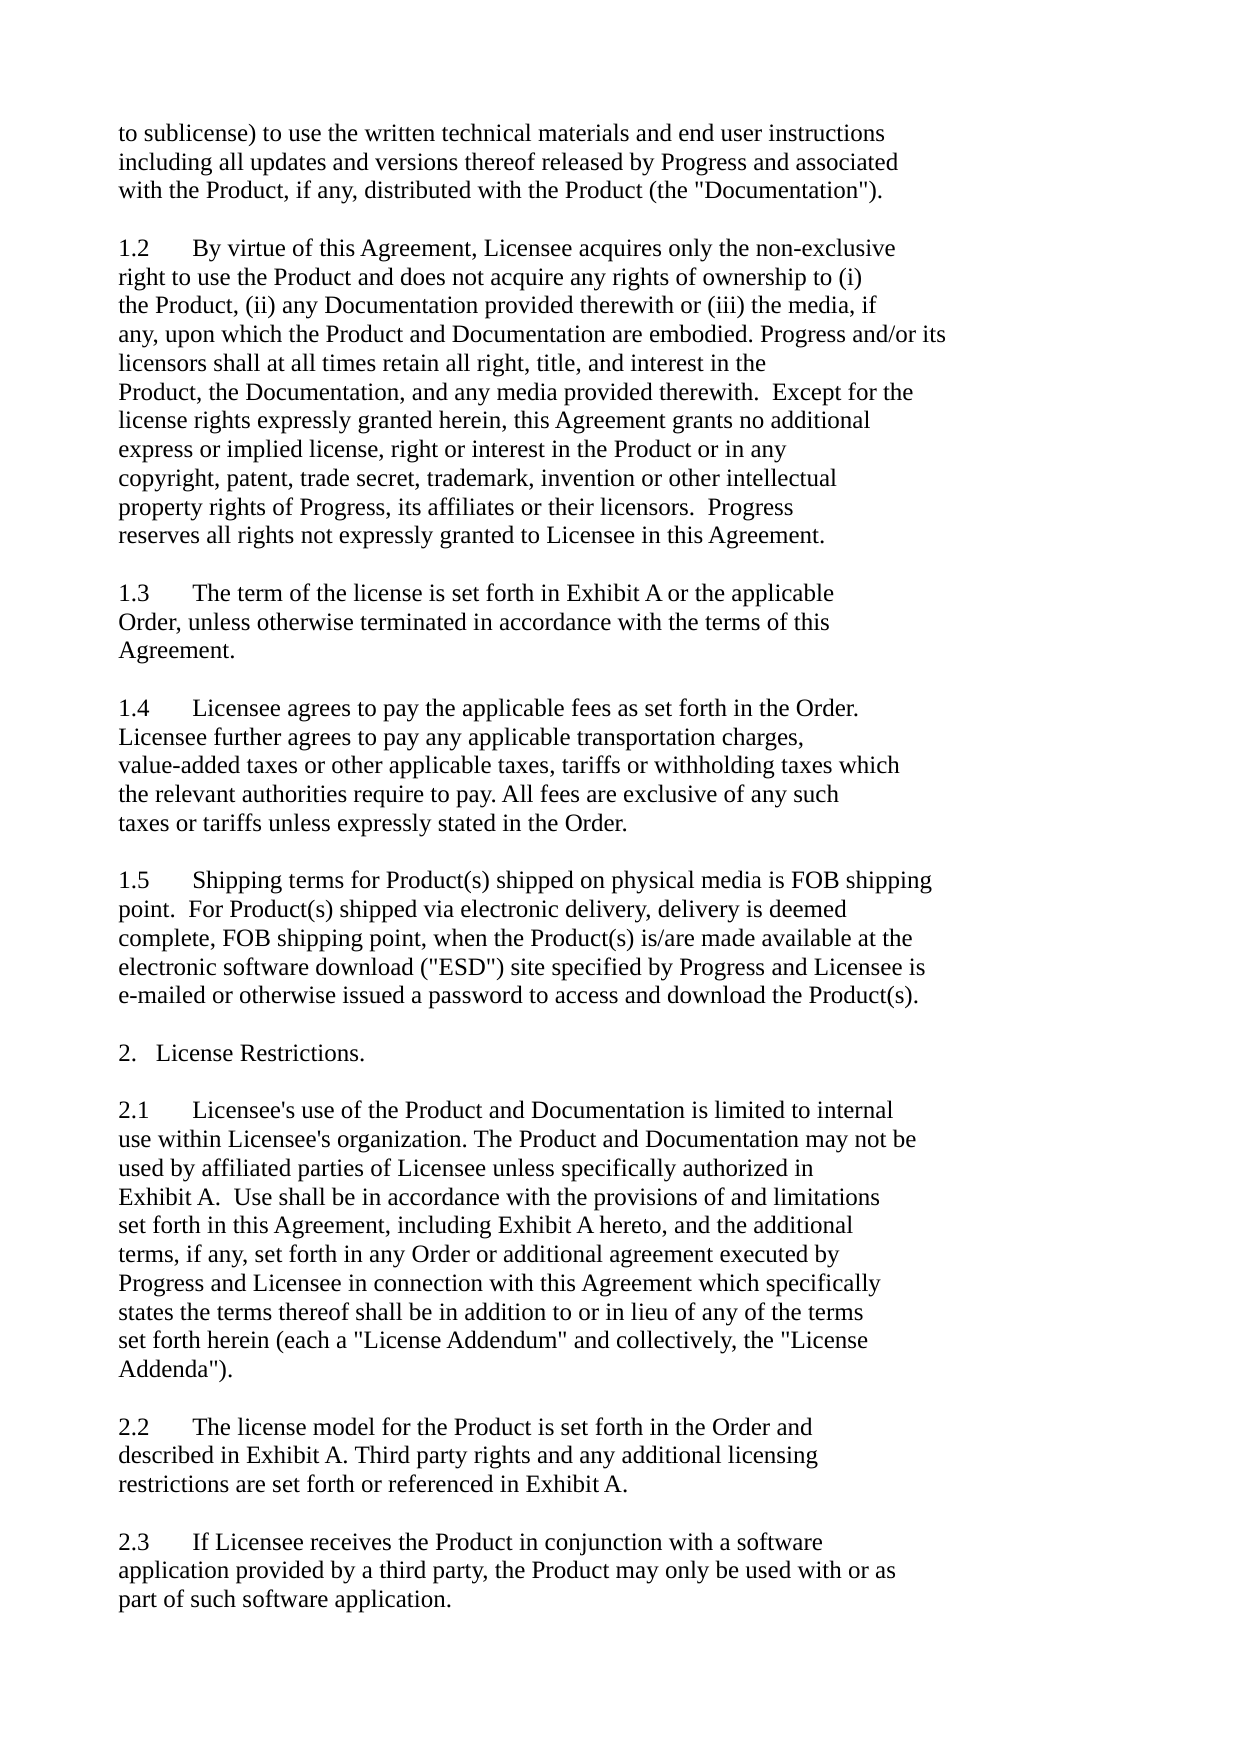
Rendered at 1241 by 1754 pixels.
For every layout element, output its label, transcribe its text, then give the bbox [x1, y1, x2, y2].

text license rights expressly granted herein, this Agreement grants no additional [118, 406, 1122, 434]
text 1.3 The term of the license is set forth in Exhibit A or the applicable [118, 578, 1122, 607]
text electronic software download ("ESD") site specified by Progress and Licensee is [118, 952, 1122, 981]
text restrictions are set forth or referenced in Exhibit A. [118, 1469, 1122, 1498]
text including all updates and versions thereof released by Progress and associated [118, 147, 1122, 176]
text 1.5 Shipping terms for Product(s) shipped on physical media is FOB shipping [118, 866, 1122, 894]
text 1.4 Licensee agrees to pay the applicable fees as set forth in the Order. [118, 693, 1122, 722]
text 2.2 The license model for the Product is set forth in the Order and [118, 1412, 1122, 1441]
text the relevant authorities require to pay. All fees are exclusive of any such [118, 779, 1122, 808]
text Order, unless otherwise terminated in accordance with the terms of this [118, 607, 1122, 636]
text complete, FOB shipping point, when the Product(s) is/are made available at the [118, 923, 1122, 952]
text states the terms thereof shall be in addition to or in lieu of any of the terms [118, 1297, 1122, 1326]
text part of such software application. [118, 1584, 1122, 1613]
text Progress and Licensee in connection with this Agreement which specifically [118, 1268, 1122, 1297]
text with the Product, if any, distributed with the Product (the "Documentation"). [118, 176, 1122, 204]
text value-added taxes or other applicable taxes, tariffs or withholding taxes which [118, 751, 1122, 779]
text set forth in this Agreement, including Exhibit A hereto, and the additional [118, 1211, 1122, 1239]
text reserves all rights not expressly granted to Licensee in this Agreement. [118, 521, 1122, 549]
text right to use the Product and does not acquire any rights of ownership to (i) [118, 262, 1122, 291]
text 2. License Restrictions. [118, 1038, 1122, 1067]
text to sublicense) to use the written technical materials and end user instructions [118, 118, 1122, 147]
text 2.3 If Licensee receives the Product in conjunction with a software [118, 1527, 1122, 1556]
text Licensee further agrees to pay any applicable transportation charges, [118, 722, 1122, 751]
text taxes or tariffs unless expressly stated in the Order. [118, 808, 1122, 837]
text copyright, patent, trade secret, trademark, invention or other intellectual [118, 463, 1122, 492]
text terms, if any, set forth in any Order or additional agreement executed by [118, 1239, 1122, 1268]
text use within Licensee's organization. The Product and Documentation may not be [118, 1124, 1122, 1153]
text e-mailed or otherwise issued a password to access and download the Product(s). [118, 981, 1122, 1009]
text 2.1 Licensee's use of the Product and Documentation is limited to internal [118, 1096, 1122, 1124]
text set forth herein (each a "License Addendum" and collectively, the "License [118, 1326, 1122, 1354]
text described in Exhibit A. Third party rights and any additional licensing [118, 1441, 1122, 1469]
text any, upon which the Product and Documentation are embodied. Progress and/or its [118, 319, 1122, 348]
text express or implied license, right or interest in the Product or in any [118, 434, 1122, 463]
text Agreement. [118, 636, 1122, 664]
text application provided by a third party, the Product may only be used with or as [118, 1556, 1122, 1584]
text the Product, (ii) any Documentation provided therewith or (iii) the media, if [118, 291, 1122, 319]
text 1.2 By virtue of this Agreement, Licensee acquires only the non-exclusive [118, 233, 1122, 262]
text used by affiliated parties of Licensee unless specifically authorized in [118, 1153, 1122, 1182]
text licensors shall at all times retain all right, title, and interest in the [118, 348, 1122, 377]
text point. For Product(s) shipped via electronic delivery, delivery is deemed [118, 894, 1122, 923]
text property rights of Progress, its affiliates or their licensors. Progress [118, 492, 1122, 521]
text Exhibit A. Use shall be in accordance with the provisions of and limitations [118, 1182, 1122, 1211]
text Addenda"). [118, 1354, 1122, 1383]
text Product, the Documentation, and any media provided therewith. Except for the [118, 377, 1122, 406]
